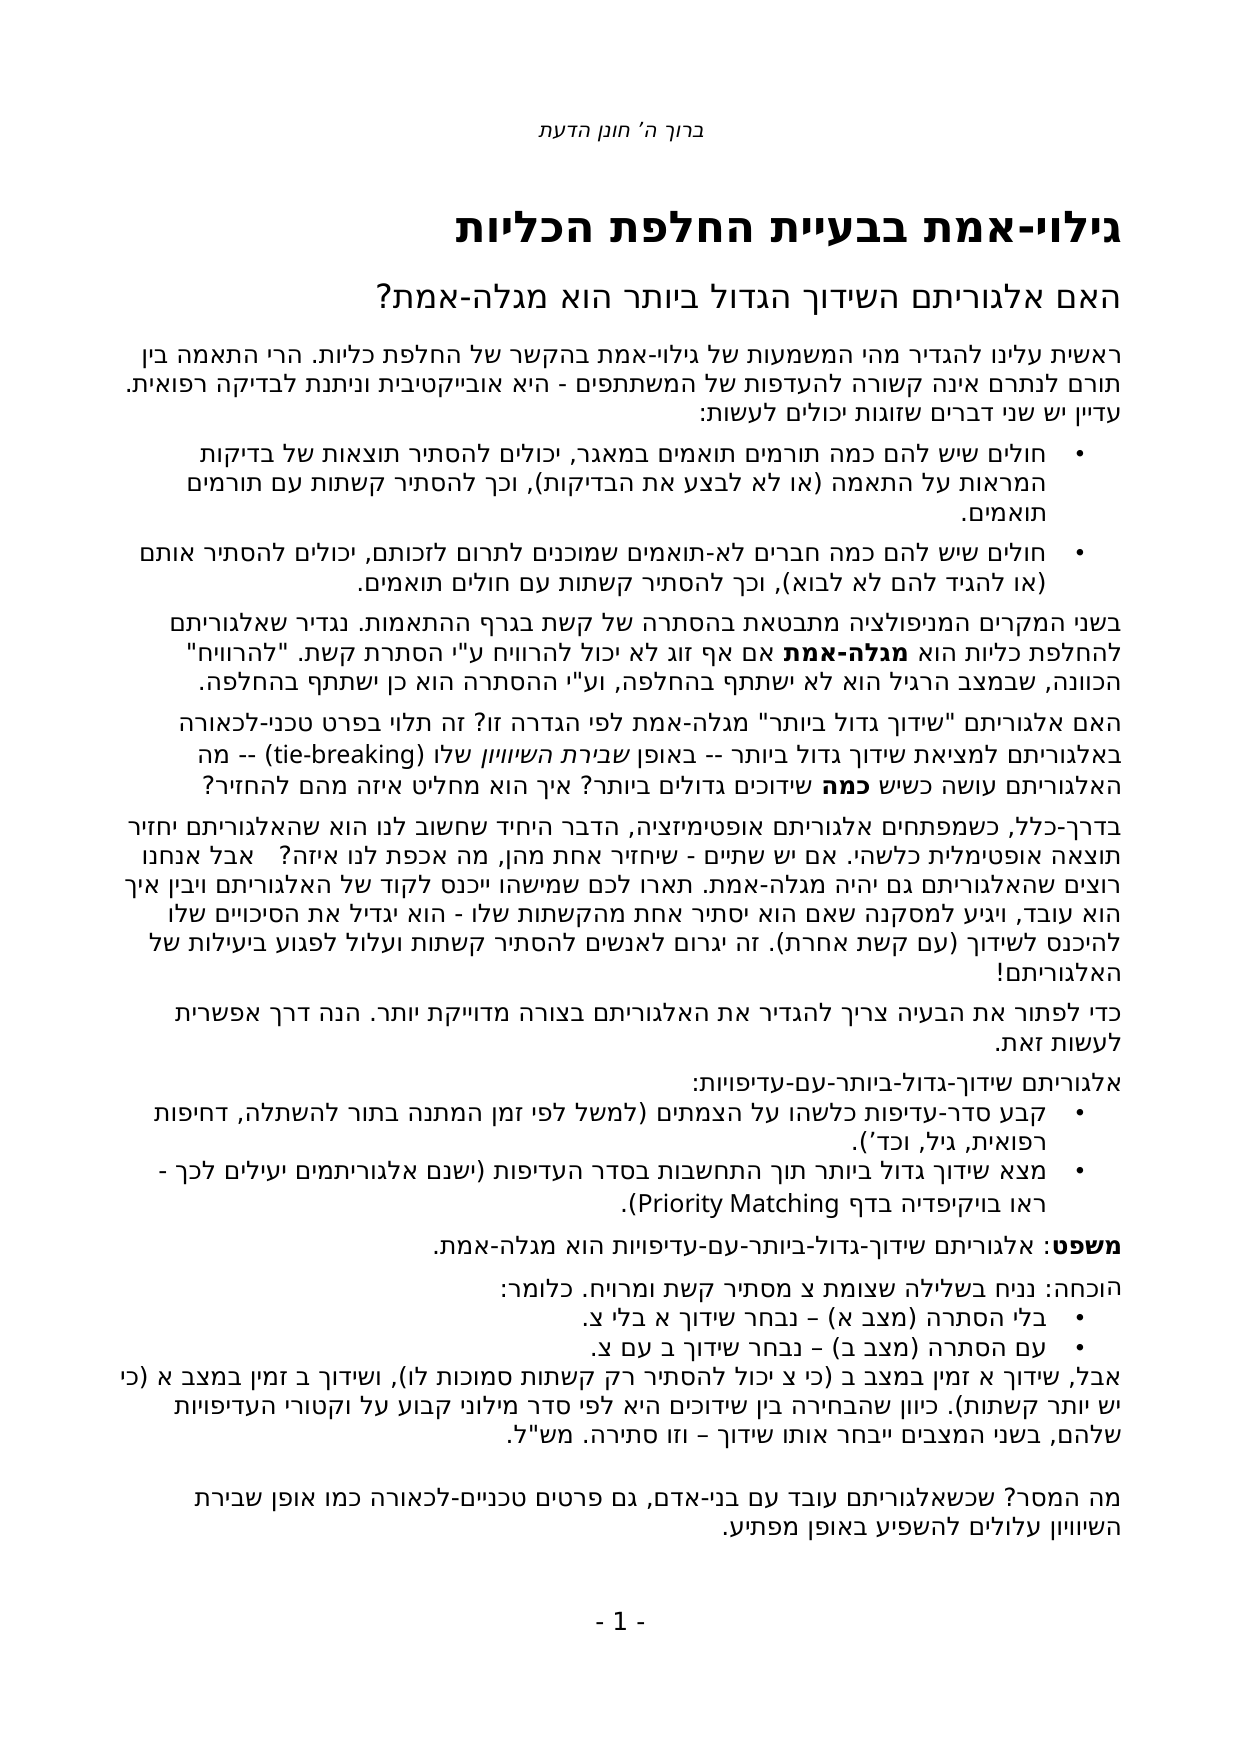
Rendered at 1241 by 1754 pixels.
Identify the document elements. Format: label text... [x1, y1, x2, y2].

list קבע סדר-עדיפות כלשהו על הצמתים (למשל לפי זמן המתנה בתור להשתלה, דחיפות רפואית, גיל, וכד’). [118, 1098, 1084, 1156]
text משפט: אלגוריתם שידוך-גדול-ביותר-עם-עדיפויות הוא מגלה-אמת. [118, 1231, 1122, 1260]
text הוכחה: נניח בשלילה שצומת צ מסתיר קשת ומרויח. כלומר: [118, 1272, 1122, 1303]
list עם הסתרה (מצב ב) – נבחר שידוך ב עם צ. [118, 1333, 1084, 1362]
list מצא שידוך גדול ביותר תוך התחשבות בסדר העדיפות (ישנם אלגוריתמים יעילים לכך - ראו בויקיפדיה בדף Priority Matching). [118, 1156, 1084, 1219]
text בשני המקרים המניפולציה מתבטאת בהסתרה של קשת בגרף ההתאמות. נגדיר שאלגוריתם להחלפת כליות הוא מגלה-אמת אם אף זוג לא יכול להרוויח ע"י הסתרת קשת. "להרוויח" הכוונה, שבמצב הרגיל הוא לא ישתתף בהחלפה, וע"י ההסתרה הוא כן ישתתף בהחלפה. [118, 609, 1122, 696]
text בדרך-כלל, כשמפתחים אלגוריתם אופטימיזציה, הדבר היחיד שחשוב לנו הוא שהאלגוריתם יחזיר תוצאה אופטימלית כלשהי. אם יש שתיים - שיחזיר אחת מהן, מה אכפת לנו איזה? אבל אנחנו רוצים שהאלגוריתם גם יהיה מגלה-אמת. תארו לכם שמישהו ייכנס לקוד של האלגוריתם ויבין איך הוא עובד, ויגיע למסקנה שאם הוא יסתיר אחת מהקשתות שלו - הוא יגדיל את הסיכויים שלו להיכנס לשידוך (עם קשת אחרת). זה יגרום לאנשים להסתיר קשתות ועלול לפגוע ביעילות של האלגוריתם! [118, 812, 1122, 987]
text האם אלגוריתם "שידוך גדול ביותר" מגלה-אמת לפי הגדרה זו? זה תלוי בפרט טכני-לכאורה באלגוריתם למציאת שידוך גדול ביותר -- באופן שבירת השיוויון שלו (tie-breaking) -- מה האלגוריתם עושה כשיש כמה שידוכים גדולים ביותר? איך הוא מחליט איזה מהם להחזיר? [118, 708, 1122, 800]
subtitle גילוי-אמת בבעיית החלפת הכליות [118, 201, 1122, 252]
text אלגוריתם שידוך-גדול-ביותר-עם-עדיפויות: [118, 1068, 1122, 1098]
list בלי הסתרה (מצב א) – נבחר שידוך א בלי צ. [118, 1303, 1084, 1333]
list חולים שיש להם כמה תורמים תואמים במאגר, יכולים להסתיר תוצאות של בדיקות המראות על התאמה (או לא לבצע את הבדיקות), וכך להסתיר קשתות עם תורמים תואמים. [118, 439, 1084, 527]
text כדי לפתור את הבעיה צריך להגדיר את האלגוריתם בצורה מדוייקת יותר. הנה דרך אפשרית לעשות זאת. [118, 998, 1122, 1057]
list חולים שיש להם כמה חברים לא-תואמים שמוכנים לתרום לזכותם, יכולים להסתיר אותם (או להגיד להם לא לבוא), וכך להסתיר קשתות עם חולים תואמים. [118, 539, 1084, 597]
subtitle האם אלגוריתם השידוך הגדול ביותר הוא מגלה-אמת? [118, 277, 1122, 316]
text ראשית עלינו להגדיר מהי המשמעות של גילוי-אמת בהקשר של החלפת כליות. הרי התאמה בין תורם לנתרם אינה קשורה להעדפות של המשתתפים - היא אובייקטיבית וניתנת לבדיקה רפואית. עדיין יש שני דברים שזוגות יכולים לעשות: [118, 340, 1122, 428]
text מה המסר? שכשאלגוריתם עובד עם בני-אדם, גם פרטים טכניים-לכאורה כמו אופן שבירת השיוויון עלולים להשפיע באופן מפתיע. [118, 1483, 1122, 1542]
text אבל, שידוך א זמין במצב ב (כי צ יכול להסתיר רק קשתות סמוכות לו), ושידוך ב זמין במצב א (כי יש יותר קשתות). כיוון שהבחירה בין שידוכים היא לפי סדר מילוני קבוע על וקטורי העדיפויות שלהם, בשני המצבים ייבחר אותו שידוך – וזו סתירה. מש"ל. [118, 1362, 1122, 1449]
